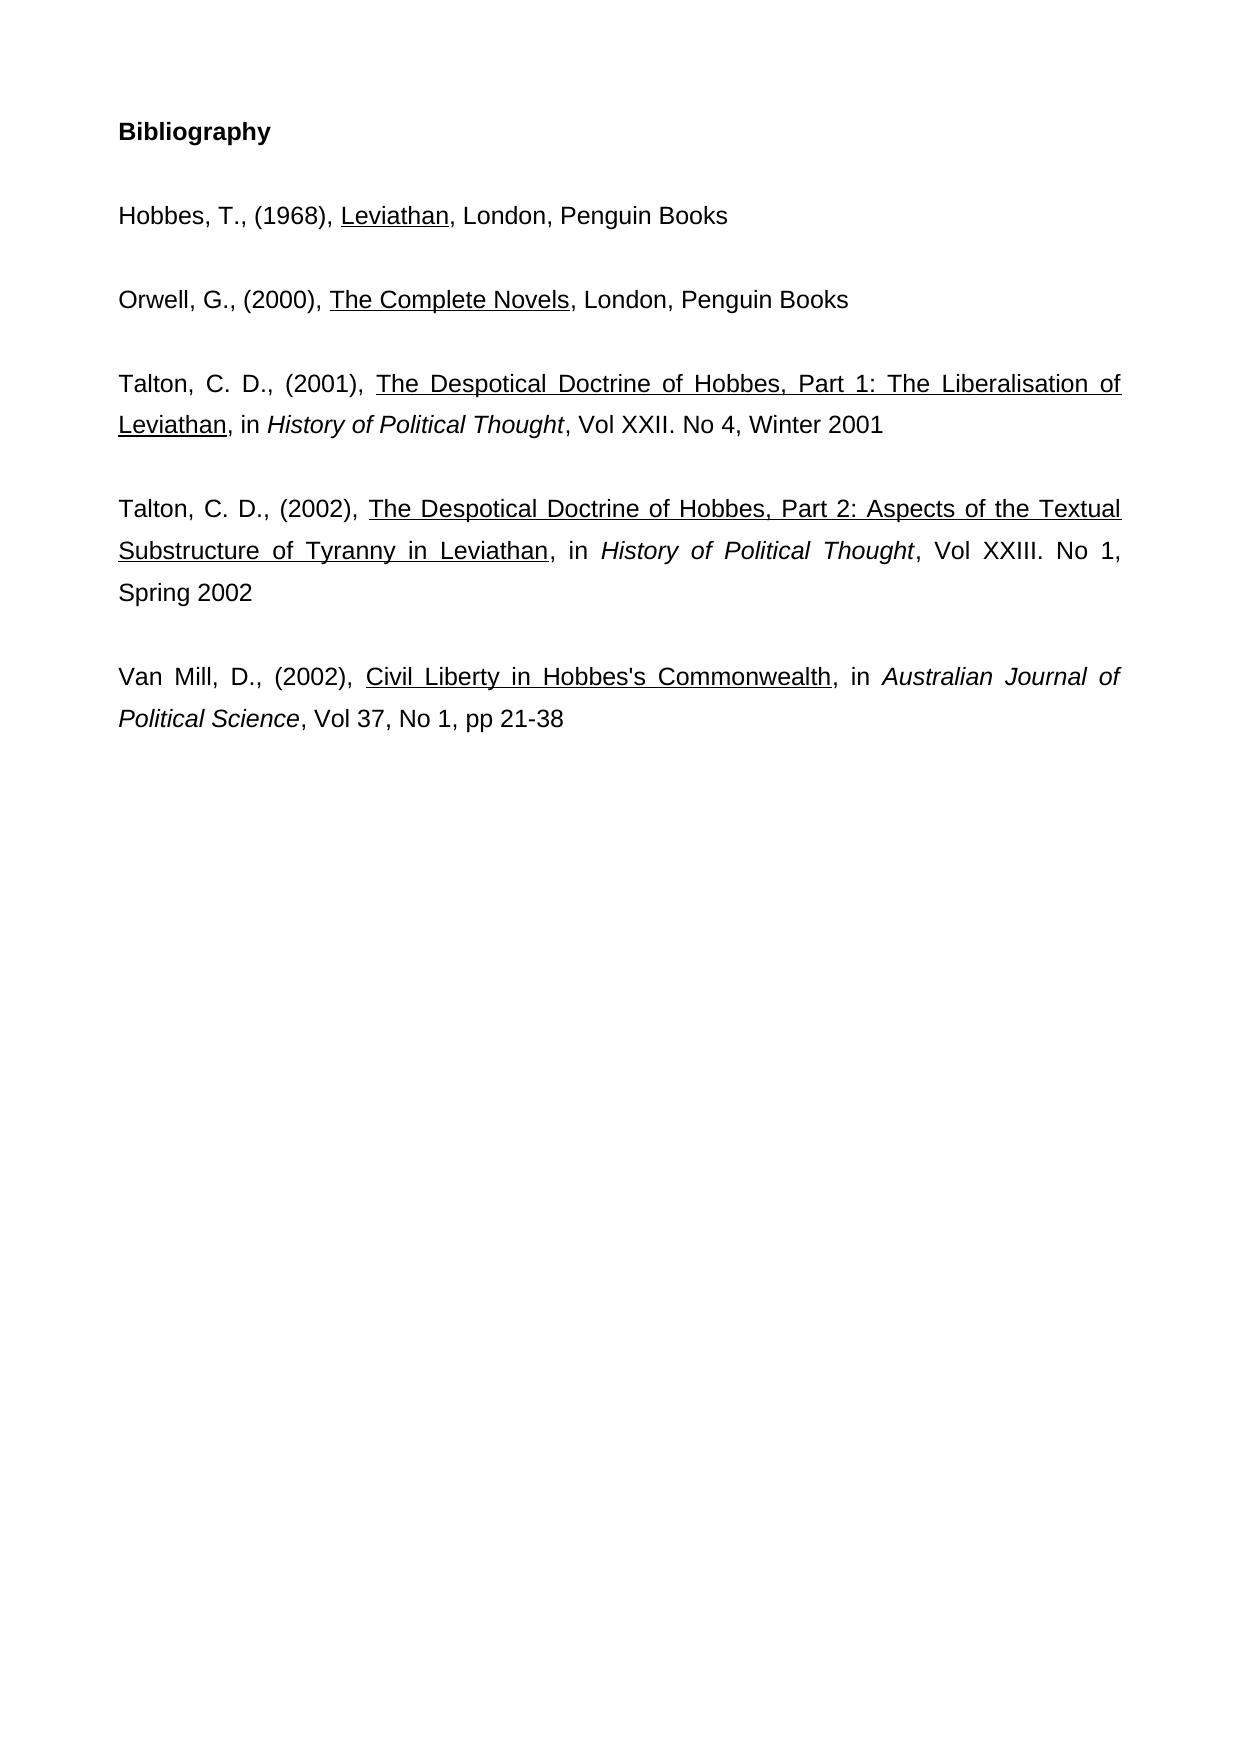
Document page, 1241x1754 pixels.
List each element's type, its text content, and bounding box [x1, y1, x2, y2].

text Talton, C. D., (2001), The Despotical Doctrine of Hobbes, Part 1: The Liberalisation of Leviathan, in History of Political Thought, Vol XXII. No 4, Winter 2001 [118, 369, 1122, 439]
text Bibliography [118, 118, 1122, 146]
text Talton, C. D., (2002), The Despotical Doctrine of Hobbes, Part 2: Aspects of the Textual Substructure of Tyranny in Leviathan, in History of Political Thought, Vol XXIII. No 1, Spring 2002 [118, 495, 1122, 607]
text Orwell, G., (2000), The Complete Novels, London, Penguin Books [118, 286, 1122, 313]
text Van Mill, D., (2002), Civil Liberty in Hobbes's Commonwealth, in Australian Journal of Political Science, Vol 37, No 1, pp 21-38 [118, 662, 1122, 732]
text Hobbes, T., (1968), Leviathan, London, Penguin Books [118, 202, 1122, 230]
